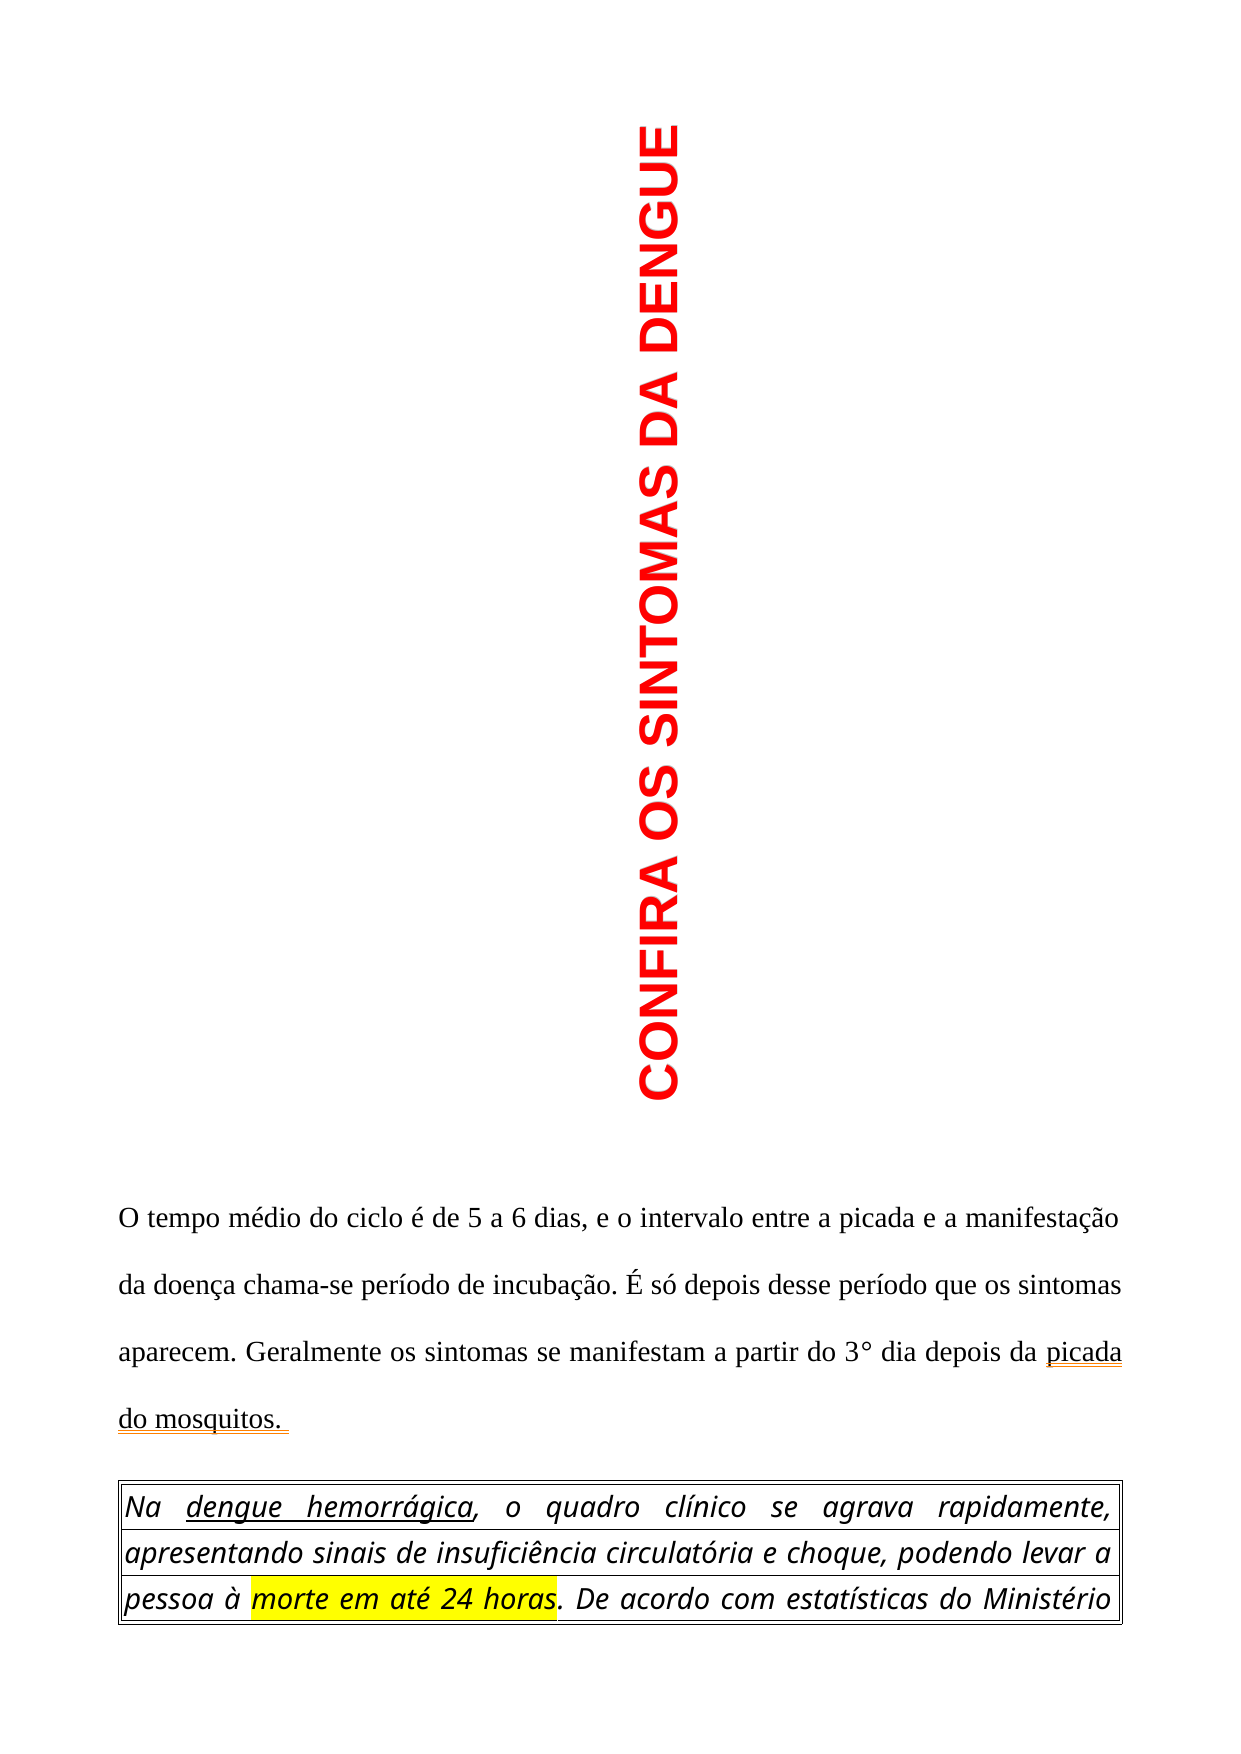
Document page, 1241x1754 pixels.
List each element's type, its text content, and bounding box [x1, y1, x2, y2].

text Na dengue hemorrágica, o quadro clínico se agrava rapidamente, apresentando sinais de insuficiência circulatória e choque, podendo levar a pessoa à morte em até 24 horas. De acordo com estatísticas do Ministério [119, 1481, 1122, 1624]
text O tempo médio do ciclo é de 5 a 6 dias, e o intervalo entre a picada e a manifestação da doença chama-se período de incubação. É só depois desse período que os sintomas aparecem. Geralmente os sintomas se manifestam a partir do 3° dia depois da picada do mosquitos. [118, 1200, 1122, 1435]
text Confira os sintomas da Dengue [118, 124, 1122, 1159]
